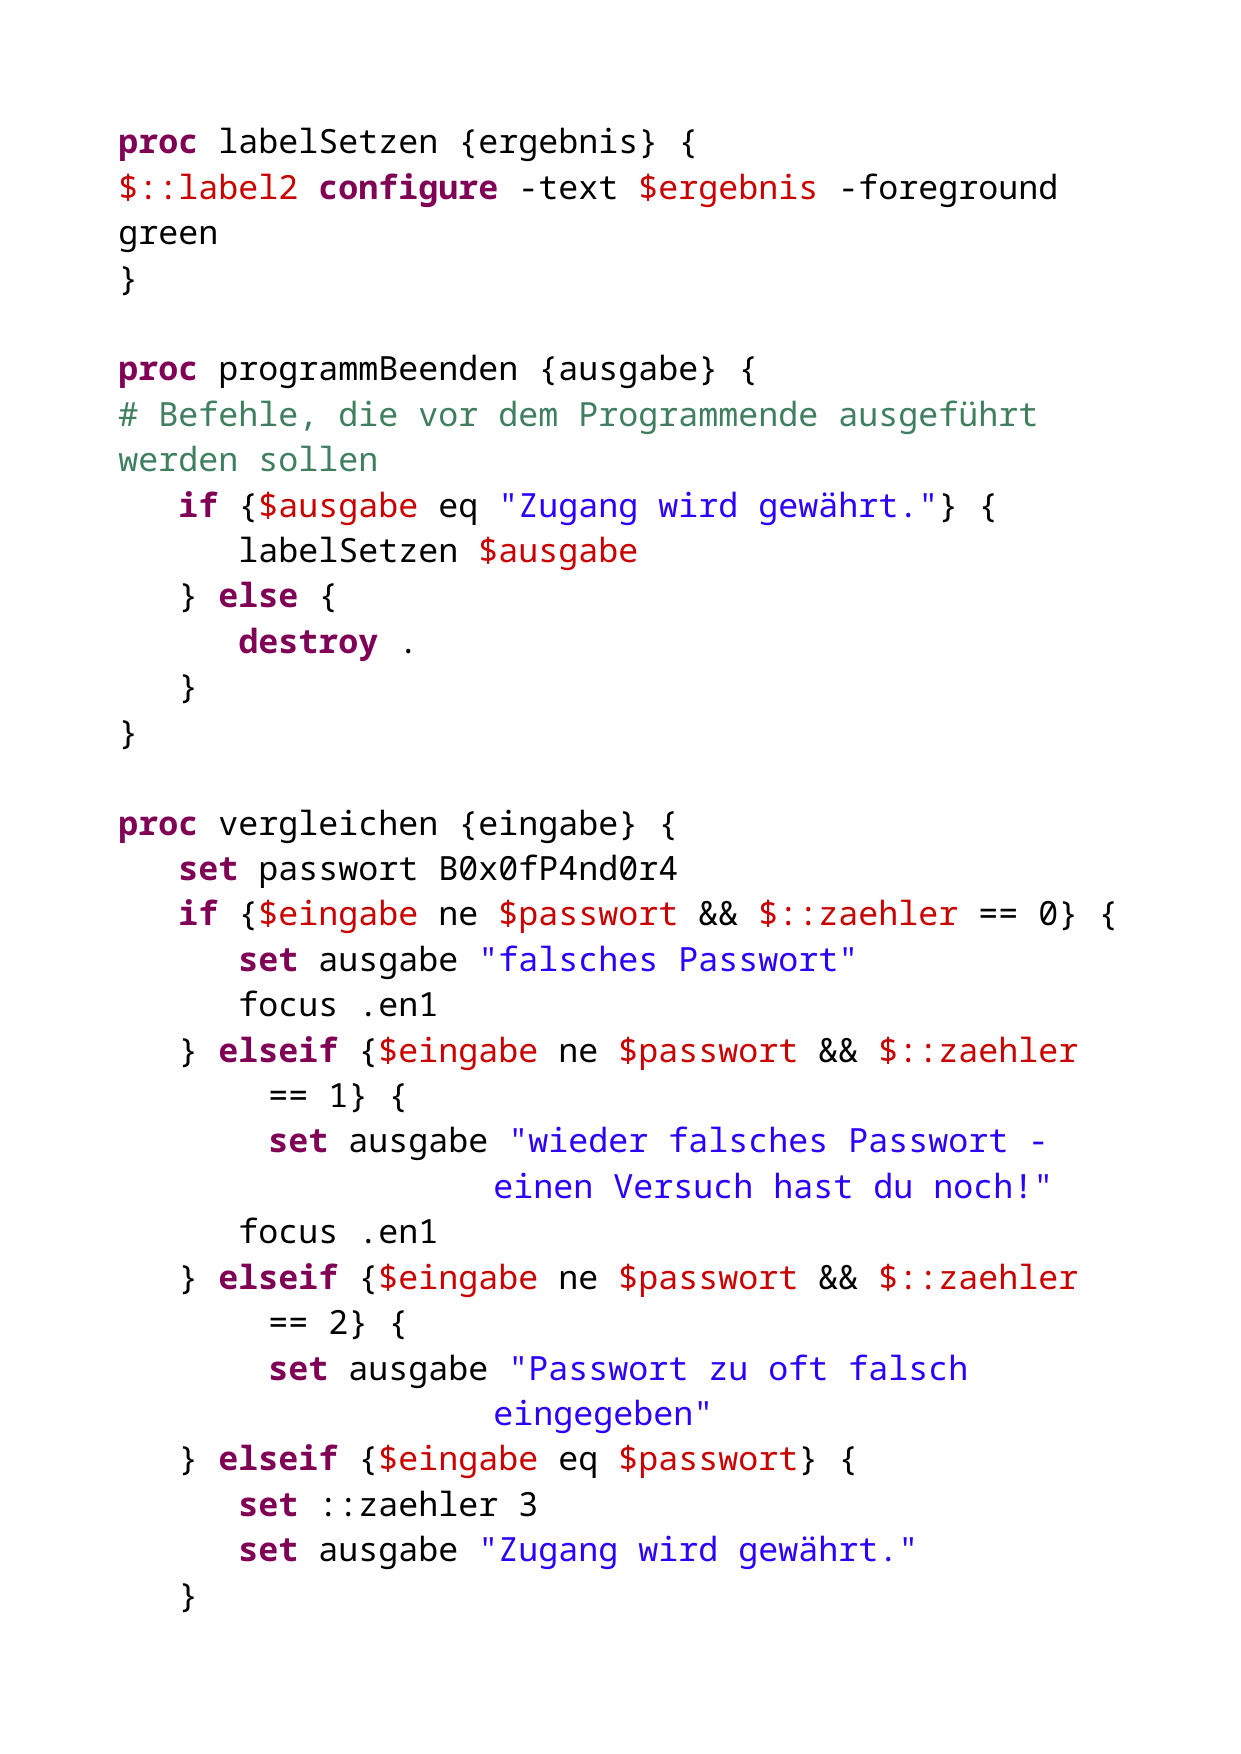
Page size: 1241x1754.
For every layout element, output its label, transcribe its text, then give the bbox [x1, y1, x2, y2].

text labelSetzen $ausgabe [118, 527, 1122, 572]
text if {$ausgabe eq "Zugang wird gewährt."} { [118, 481, 1122, 527]
text set ausgabe "Passwort zu oft falsch eingegeben" [118, 1344, 1122, 1435]
text focus .en1 [118, 1208, 1122, 1253]
text $::label2 configure -text $ergebnis -foreground green [118, 163, 1122, 254]
text } elseif {$eingabe eq $passwort} { [118, 1435, 1122, 1481]
text } elseif {$eingabe ne $passwort && $::zaehler == 2} { [118, 1253, 1122, 1344]
text # Befehle, die vor dem Programmende ausgeführt werden sollen [118, 391, 1122, 481]
text set ausgabe "falsches Passwort" [118, 936, 1122, 981]
text proc programmBeenden {ausgabe} { [118, 345, 1122, 391]
text } [118, 1571, 1122, 1617]
text } else { [118, 572, 1122, 618]
text } [118, 254, 1122, 300]
text proc vergleichen {eingabe} { [118, 799, 1122, 845]
text set ausgabe "wieder falsches Passwort - einen Versuch hast du noch!" [118, 1117, 1122, 1208]
text if {$eingabe ne $passwort && $::zaehler == 0} { [118, 890, 1122, 936]
text set ::zaehler 3 [118, 1481, 1122, 1526]
text set ausgabe "Zugang wird gewährt." [118, 1526, 1122, 1571]
text } [118, 663, 1122, 708]
text } elseif {$eingabe ne $passwort && $::zaehler == 1} { [118, 1026, 1122, 1117]
text focus .en1 [118, 981, 1122, 1026]
text proc labelSetzen {ergebnis} { [118, 118, 1122, 163]
text } [118, 708, 1122, 754]
text set passwort B0x0fP4nd0r4 [118, 845, 1122, 890]
text destroy . [118, 618, 1122, 663]
